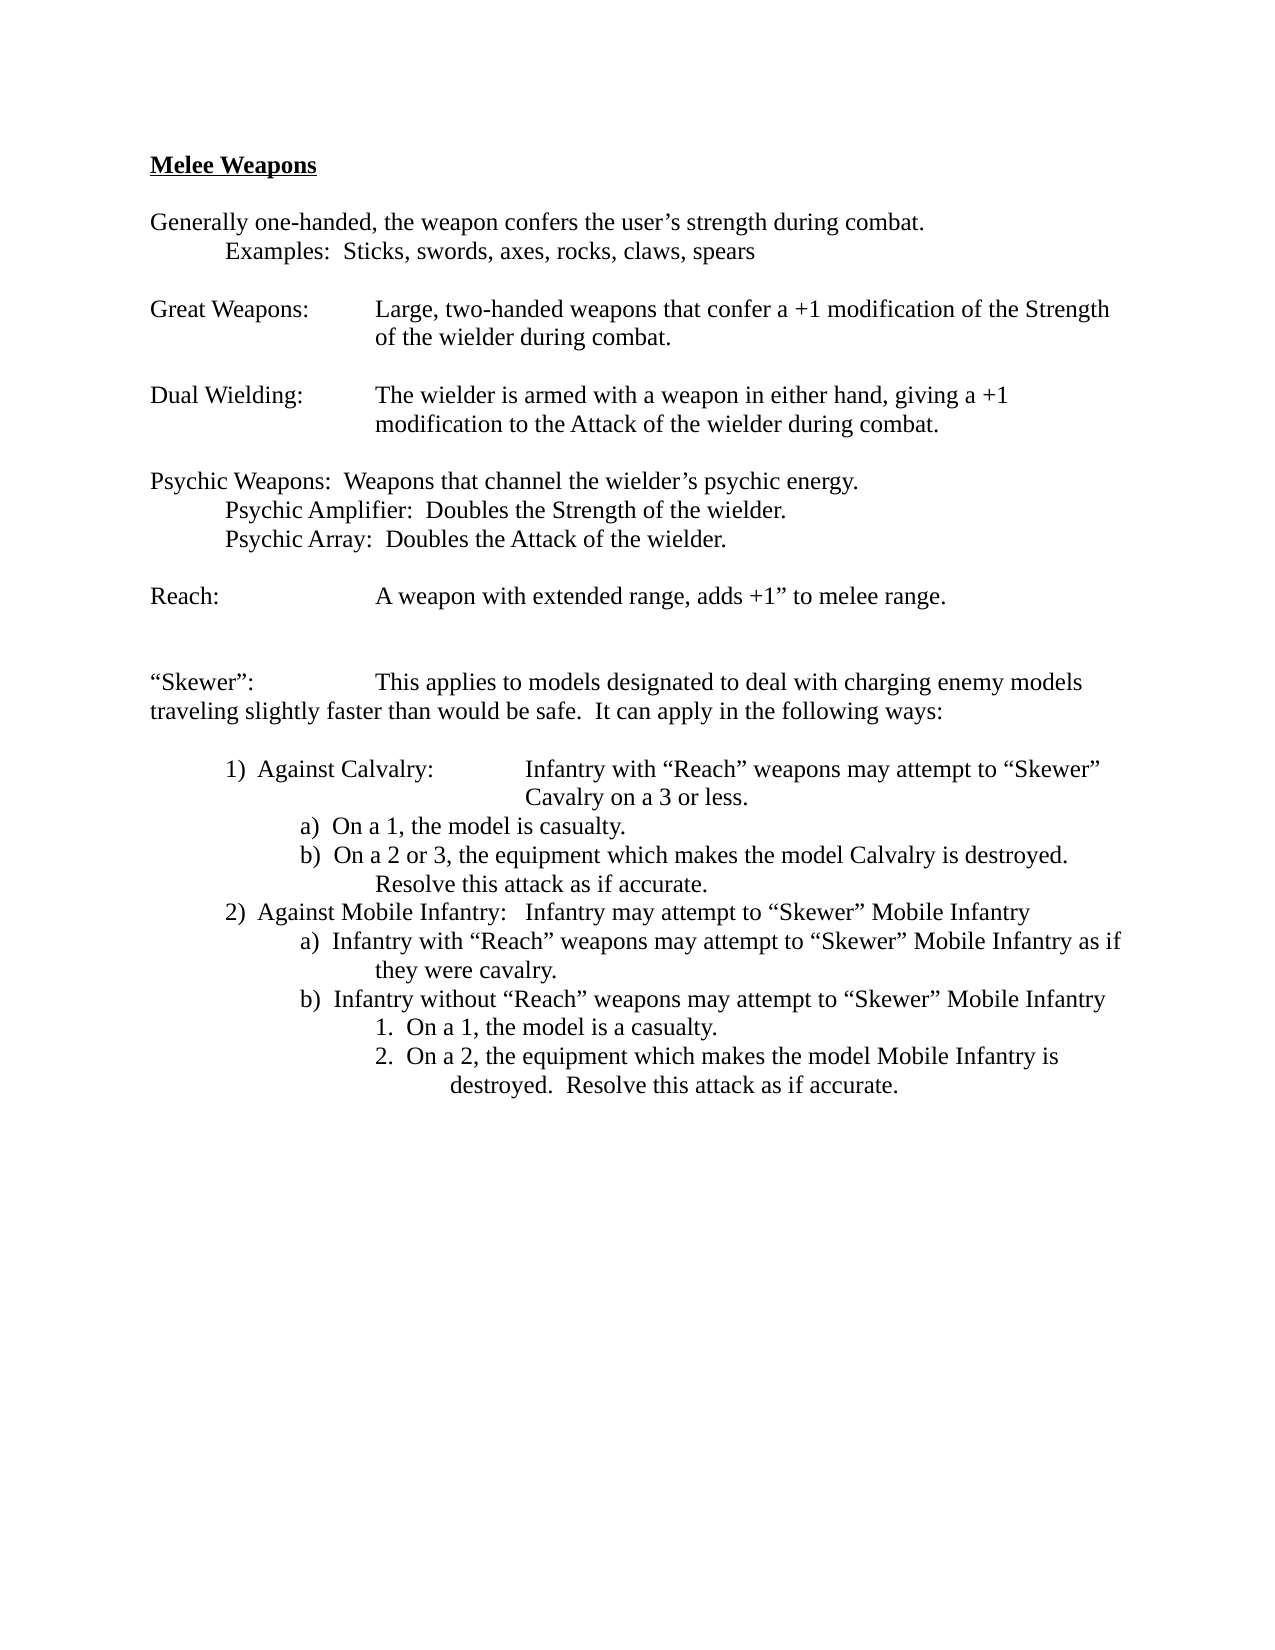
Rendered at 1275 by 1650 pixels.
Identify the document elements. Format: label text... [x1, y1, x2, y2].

text Generally one-handed, the weapon confers the user’s strength during combat. [150, 207, 1125, 236]
text 2. On a 2, the equipment which makes the model Mobile Infantry is destroyed. Resolve this attack as if accurate. [150, 1041, 1125, 1099]
text 2) Against Mobile Infantry: Infantry may attempt to “Skewer” Mobile Infantry [150, 897, 1125, 926]
text Psychic Weapons: Weapons that channel the wielder’s psychic energy. [150, 466, 1125, 495]
text a) Infantry with “Reach” weapons may attempt to “Skewer” Mobile Infantry as if they were cavalry. [150, 926, 1125, 984]
text Examples: Sticks, swords, axes, rocks, claws, spears [150, 236, 1125, 265]
text 1. On a 1, the model is a casualty. [150, 1012, 1125, 1041]
text a) On a 1, the model is casualty. [150, 811, 1125, 840]
text Dual Wielding: The wielder is armed with a weapon in either hand, giving a +1 modification to the Attack of the wielder during combat. [150, 380, 1125, 437]
text Psychic Array: Doubles the Attack of the wielder. [150, 524, 1125, 552]
text b) On a 2 or 3, the equipment which makes the model Calvalry is destroyed. Resolve this attack as if accurate. [150, 840, 1125, 897]
text Great Weapons: Large, two-handed weapons that confer a +1 modification of the Strength of the wielder during combat. [150, 294, 1125, 351]
text Psychic Amplifier: Doubles the Strength of the wielder. [150, 495, 1125, 524]
text Reach: A weapon with extended range, adds +1” to melee range. [150, 581, 1125, 610]
text 1) Against Calvalry: Infantry with “Reach” weapons may attempt to “Skewer” Cavalry on a 3 or less. [150, 754, 1125, 811]
text Melee Weapons [150, 150, 1125, 179]
text b) Infantry without “Reach” weapons may attempt to “Skewer” Mobile Infantry [150, 984, 1125, 1012]
text “Skewer”: This applies to models designated to deal with charging enemy models traveling slightly faster than would be safe. It can apply in the following ways: [150, 667, 1125, 725]
